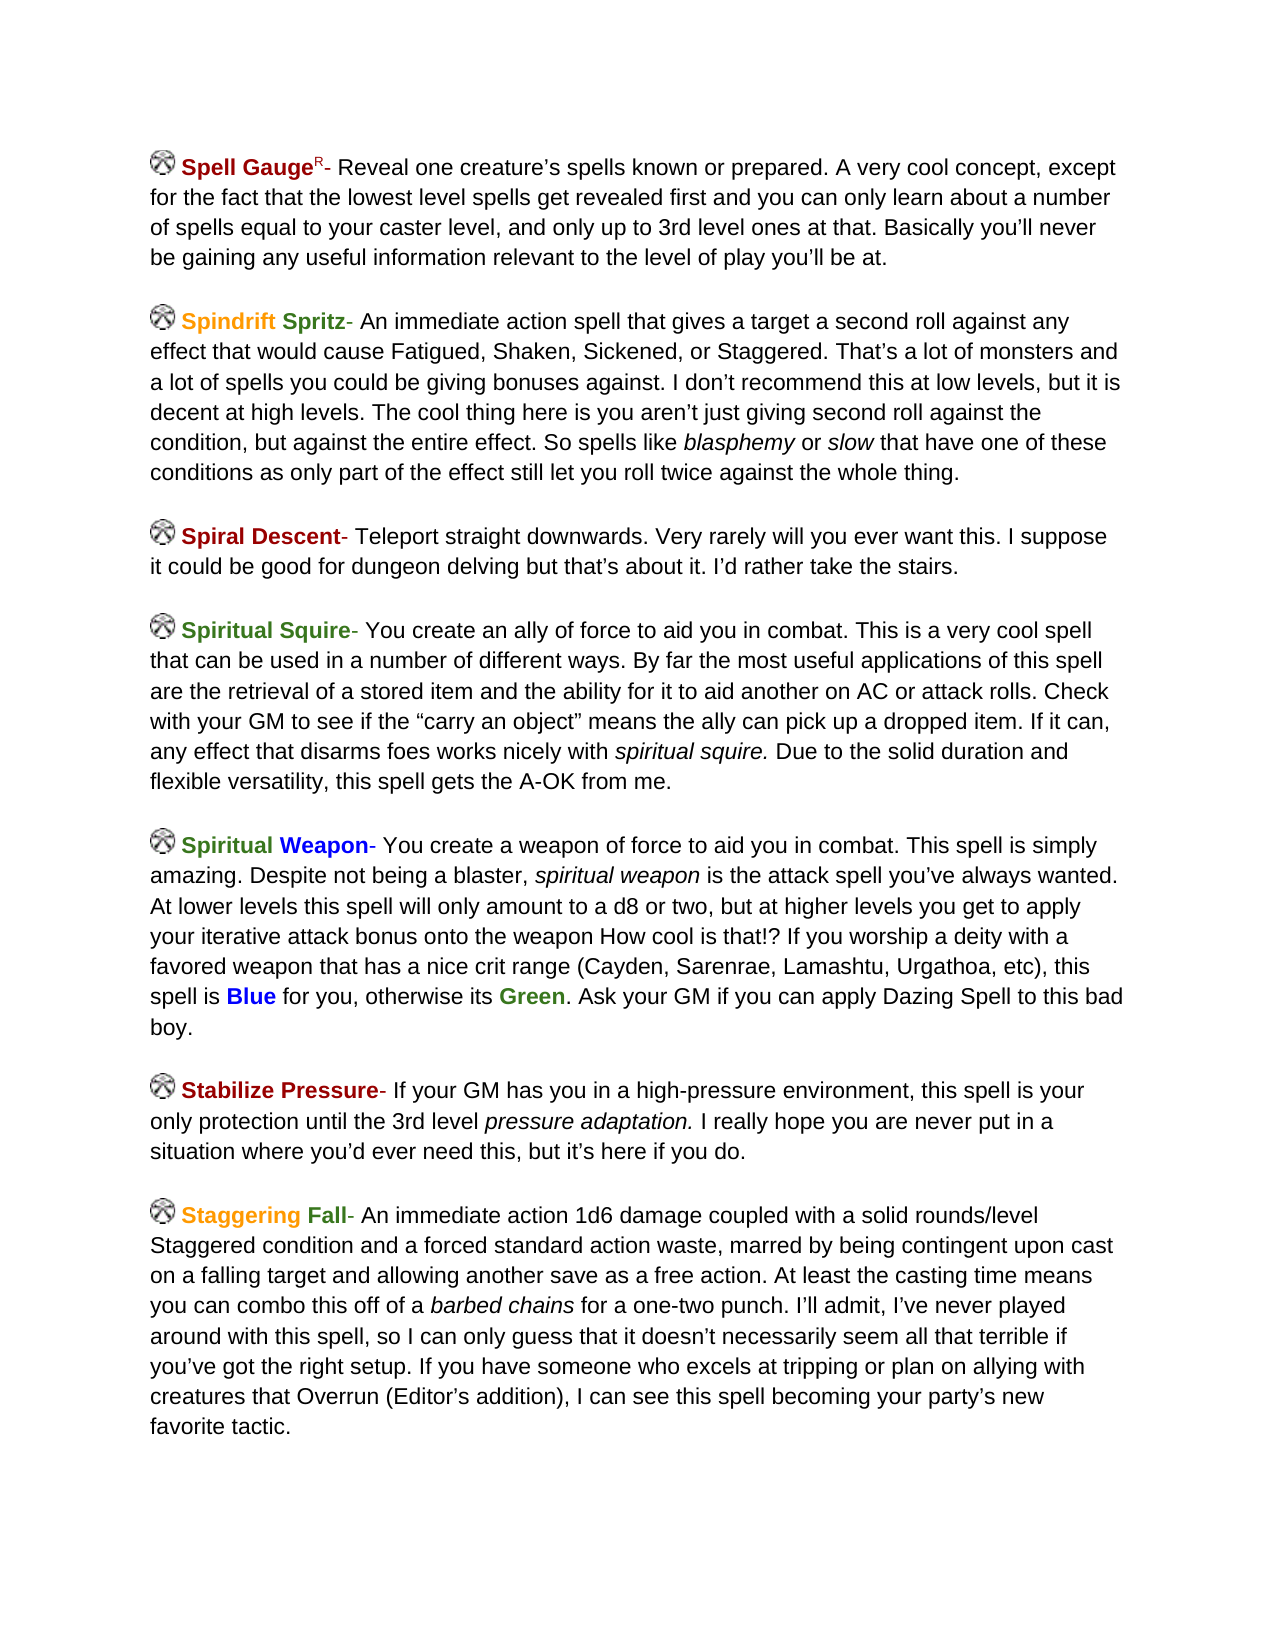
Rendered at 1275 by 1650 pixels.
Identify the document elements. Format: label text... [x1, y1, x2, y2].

text Staggering Fall- An immediate action 1d6 damage coupled with a solid rounds/level Staggered condition and a forced standard action waste, marred by being contingent upon cast on a falling target and allowing another save as a free action. At least the casting time means you can combo this off of a barbed chains for a one-two punch. I’ll admit, I’ve never played around with this spell, so I can only guess that it doesn’t necessarily seem all that terrible if you’ve got the right setup. If you have someone who excels at tripping or plan on allying with creatures that Overrun (Editor’s addition), I can see this spell becoming your party’s new favorite tactic. [150, 1198, 1125, 1440]
picture [150, 519, 175, 545]
picture [150, 1073, 175, 1099]
picture [150, 613, 175, 639]
text Stabilize Pressure- If your GM has you in a high-pressure environment, this spell is your only protection until the 3rd level pressure adaptation. I really hope you are never put in a situation where you’d ever need this, but it’s here if you do. [150, 1074, 1125, 1164]
text Spiritual Weapon- You create a weapon of force to aid you in combat. This spell is simply amazing. Despite not being a blaster, spiritual weapon is the attack spell you’ve always wanted. At lower levels this spell will only amount to a d8 or two, but at higher levels you get to apply your iterative attack bonus onto the weapon How cool is that!? If you worship a deity with a favored weapon that has a nice crit range (Cayden, Sarenrae, Lamashtu, Urgathoa, etc), this spell is Blue for you, otherwise its Green. Ask your GM if you can apply Dazing Spell to this bad boy. [150, 829, 1125, 1040]
text Spiral Descent- Teleport straight downwards. Very rarely will you ever want this. I suppose it could be good for dungeon delving but that’s about it. I’d rather take the stairs. [150, 519, 1125, 580]
picture [150, 150, 175, 175]
text Spiritual Squire- You create an ally of force to aid you in combat. This is a very cool spell that can be used in a number of different ways. By far the most useful applications of this spell are the retrieval of a stored item and the ability for it to aid another on AC or attack rolls. Check with your GM to see if the “carry an object” means the ally can pick up a dropped item. If it can, any effect that disarms foes works nicely with spiritual squire. Due to the solid duration and flexible versatility, this spell gets the A-OK from me. [150, 614, 1125, 795]
picture [150, 304, 175, 330]
text Spell GaugeR- Reveal one creature’s spells known or prepared. A very cool concept, except for the fact that the lowest level spells get revealed first and you can only learn about a number of spells equal to your caster level, and only up to 3rd level ones at that. Basically you’ll never be gaining any useful information relevant to the level of play you’ll be at. [150, 150, 1125, 271]
text Spindrift Spritz- An immediate action spell that gives a target a second roll against any effect that would cause Fatigued, Shaken, Sickened, or Staggered. That’s a lot of monsters and a lot of spells you could be giving bonuses against. I don’t recommend this at low levels, but it is decent at high levels. The cool thing here is you aren’t just giving second roll against the condition, but against the entire effect. So spells like blasphemy or slow that have one of these conditions as only part of the effect still let you roll twice against the whole thing. [150, 304, 1125, 486]
picture [150, 1198, 175, 1224]
picture [150, 828, 175, 854]
